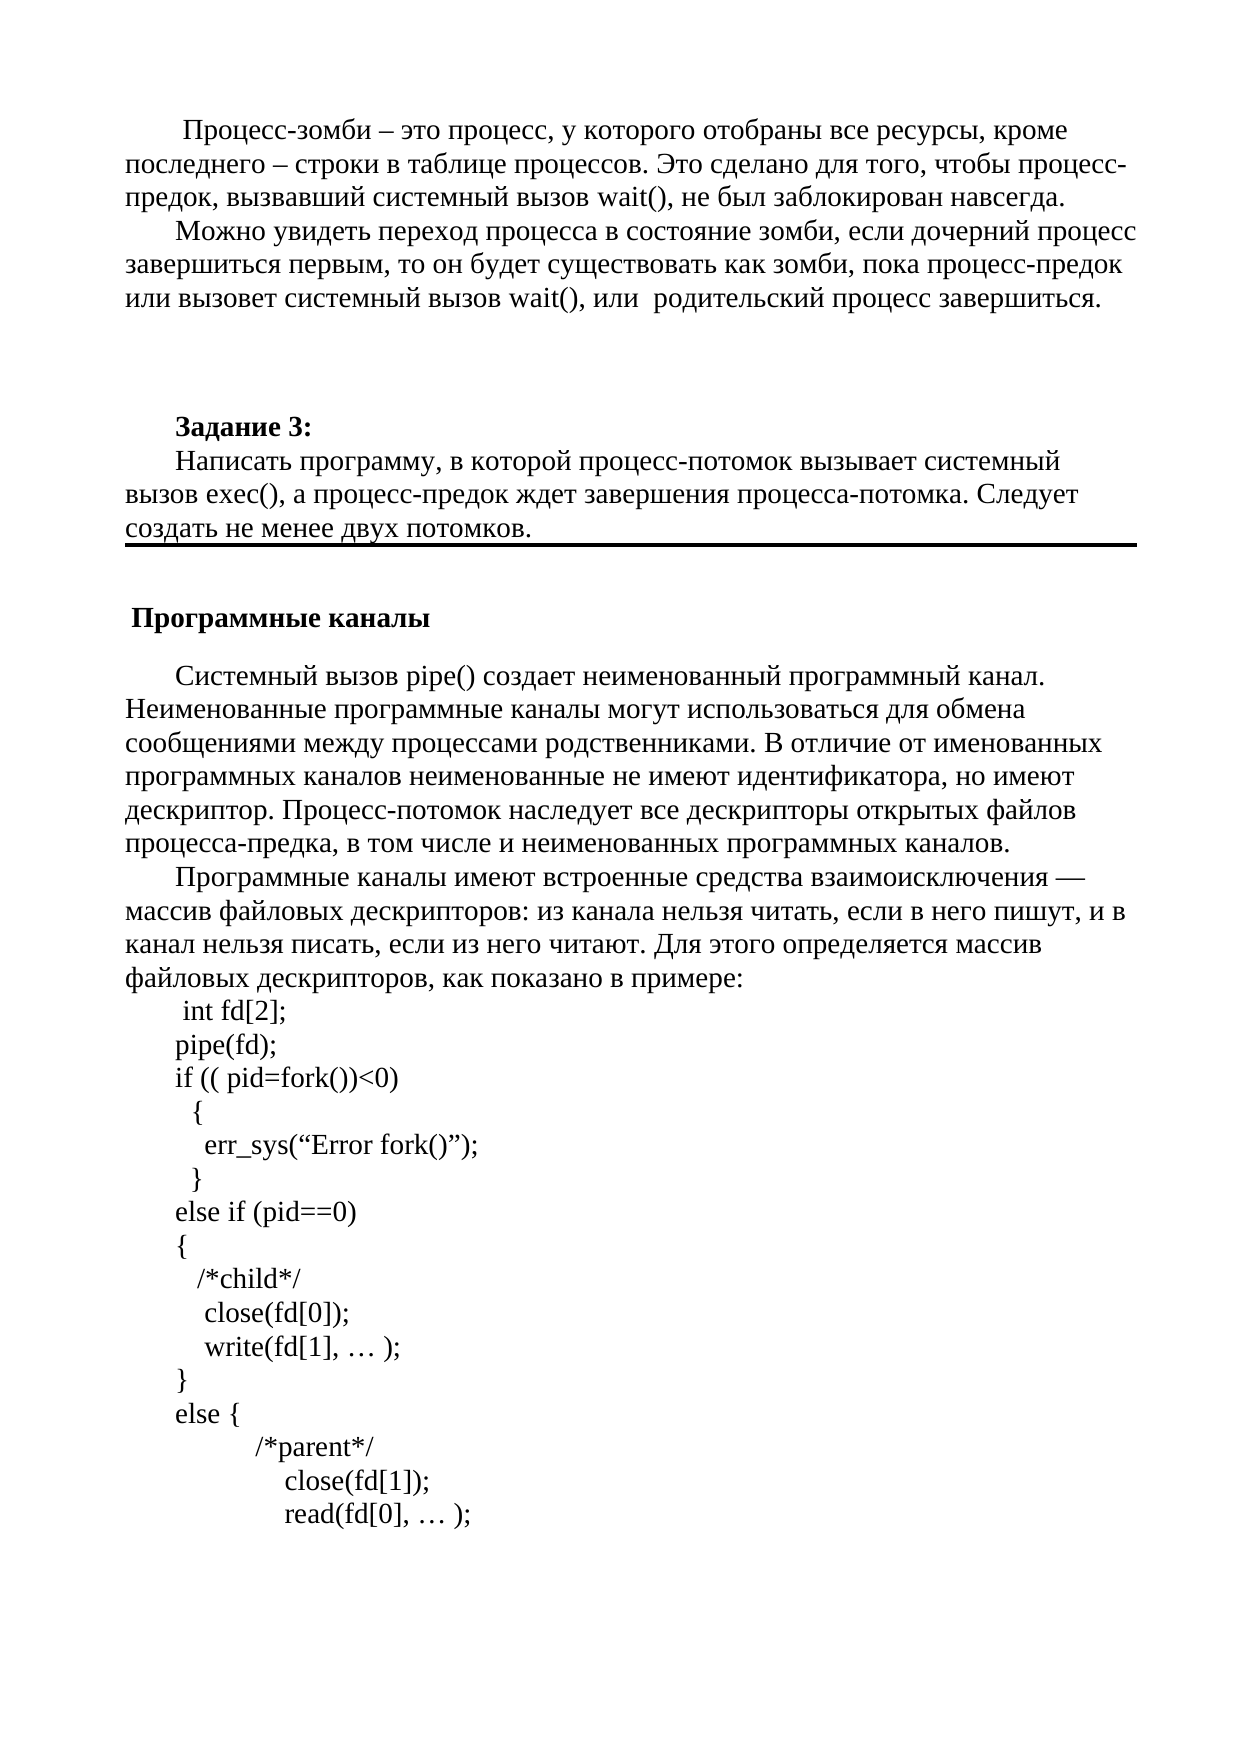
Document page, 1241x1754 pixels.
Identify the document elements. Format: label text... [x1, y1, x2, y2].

text Задание 3: [125, 409, 1137, 443]
text /*parent*/ [125, 1429, 1137, 1463]
text else { [125, 1396, 1137, 1429]
text } [125, 1362, 1137, 1396]
text pipe(fd); [125, 1027, 1137, 1060]
text else if (pid==0) [125, 1194, 1137, 1228]
text Процесс-зомби – это процесс, у которого отобраны все ресурсы, кроме последнего – строки в таблице процессов. Это сделано для того, чтобы процесс-предок, вызвавший системный вызов wait(), не был заблокирован навсегда. [125, 112, 1137, 213]
text if (( pid=fork())<0) { [125, 1060, 1137, 1127]
text read(fd[0], … ); [125, 1496, 1137, 1530]
text { [125, 1228, 1137, 1262]
text int fd[2]; [125, 993, 1137, 1027]
text Написать программу, в которой процесс-потомок вызывает системный вызов exec(), а процесс-предок ждет завершения процесса-потомка. Следует создать не менее двух потомков. [125, 443, 1137, 543]
text Программные каналы [125, 576, 1137, 634]
text } [125, 1161, 1137, 1194]
text Системный вызов pipe() создает неименованный программный канал. Неименованные программные каналы могут использоваться для обмена сообщениями между процессами родственниками. В отличие от именованных программных каналов неименованные не имеют идентификатора, но имеют дескриптор. Процесс-потомок наследует все дескрипторы открытых файлов процесса-предка, в том числе и неименованных программных каналов. [125, 658, 1137, 859]
text Можно увидеть переход процесса в состояние зомби, если дочерний процесс завершиться первым, то он будет существовать как зомби, пока процесс-предок или вызовет системный вызов wait(), или родительский процесс завершиться. [125, 213, 1137, 313]
text close(fd[0]); [125, 1295, 1137, 1329]
text Программные каналы имеют встроенные средства взаимоисключения — массив файловых дескрипторов: из канала нельзя читать, если в него пишут, и в канал нельзя писать, если из него читают. Для этого определяется массив файловых дескрипторов, как показано в примере: [125, 859, 1137, 993]
text write(fd[1], … ); [125, 1329, 1137, 1362]
text /*child*/ [125, 1262, 1137, 1295]
text close(fd[1]); [125, 1463, 1137, 1496]
text err_sys(“Error fork()”); [125, 1127, 1137, 1161]
